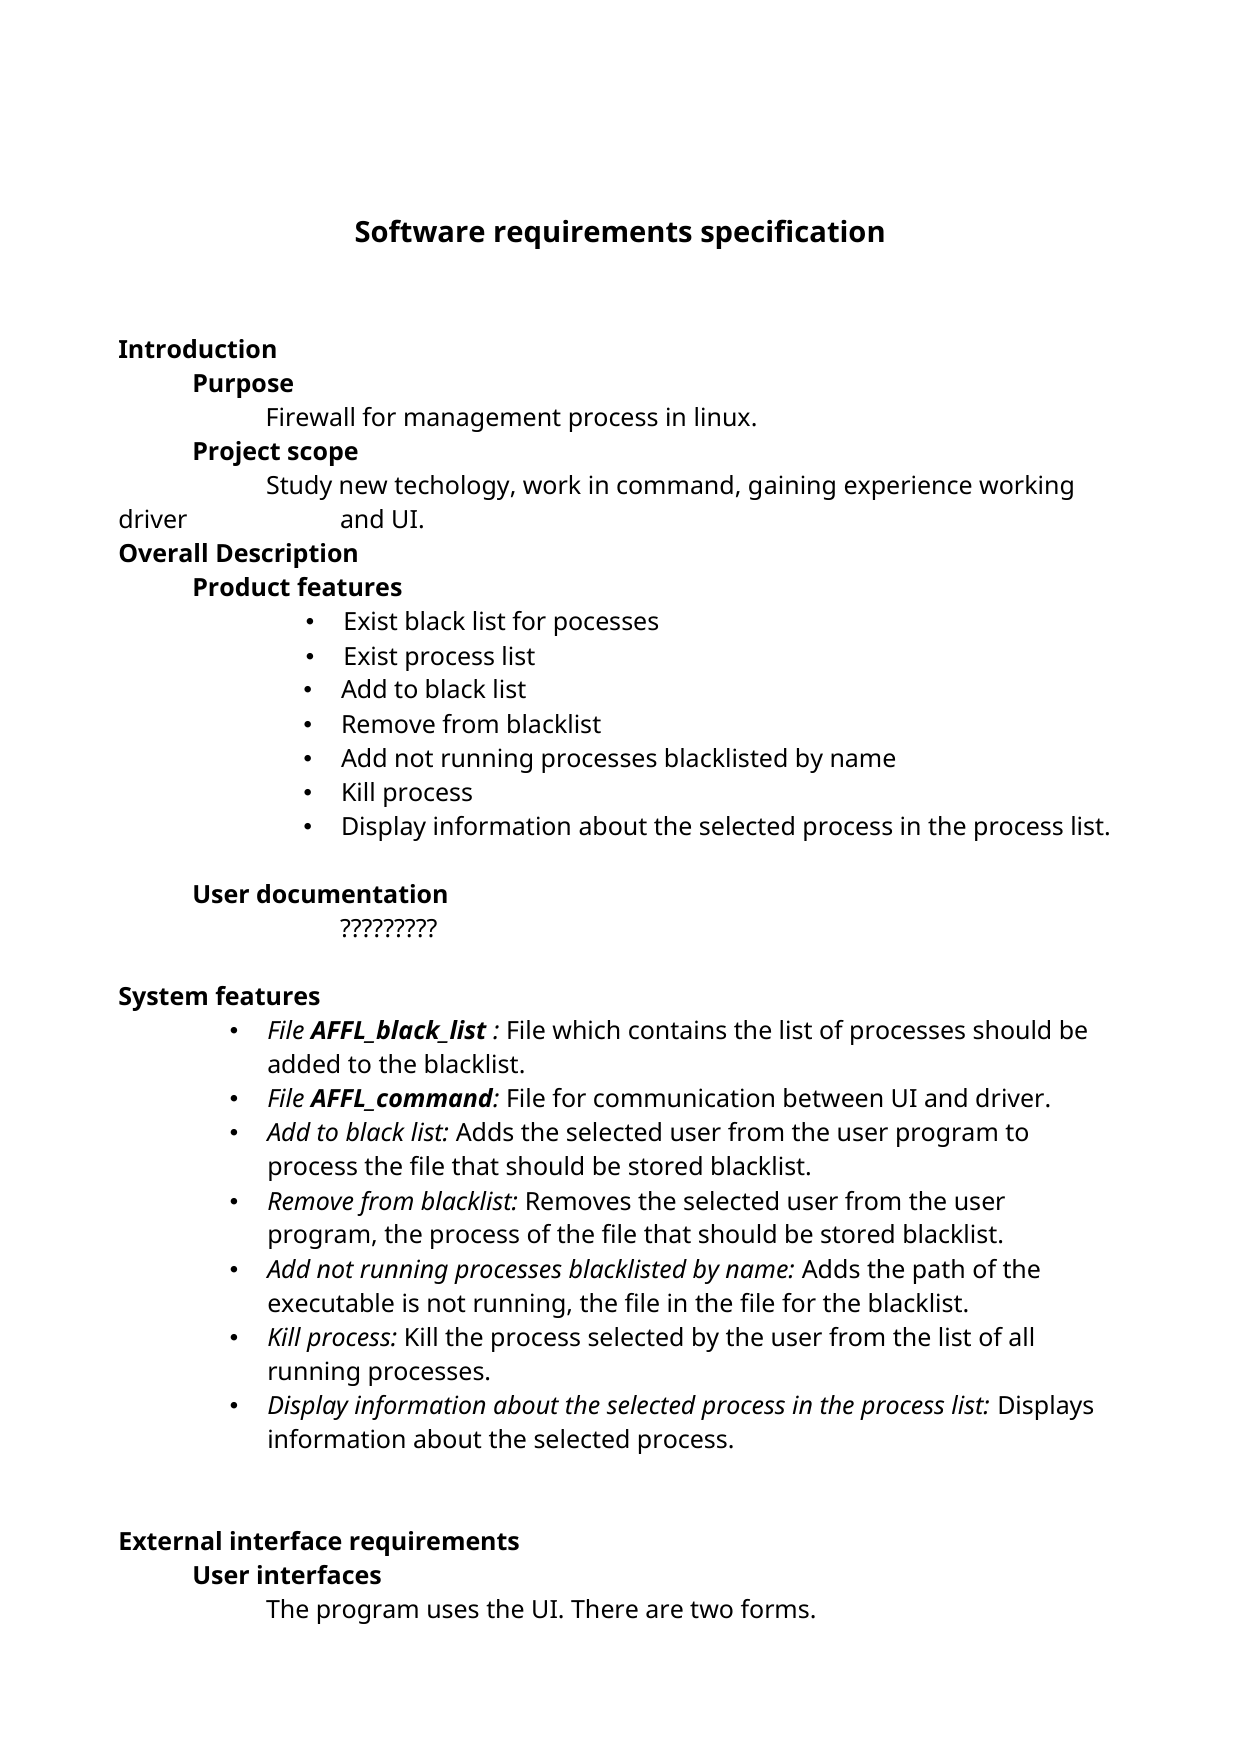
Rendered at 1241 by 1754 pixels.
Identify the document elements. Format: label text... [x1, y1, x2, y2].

list Exist process list [306, 638, 1122, 672]
text Study new techology, work in command, gaining experience working driver and UI. [118, 468, 1122, 536]
text The program uses the UI. There are two forms. [118, 1592, 1122, 1626]
list Display information about the selected process in the process list. [303, 808, 1122, 842]
list Kill process: Kill the process selected by the user from the list of all running processes. [229, 1319, 1122, 1387]
text ????????? [118, 911, 1122, 945]
list File AFFL_command: File for communication between UI and driver. [229, 1081, 1122, 1115]
list Add not running processes blacklisted by name: Adds the path of the executable is not running, the file in the file for the blacklist. [229, 1251, 1122, 1319]
text User interfaces [118, 1558, 1122, 1592]
subtitle Software requirements specification [118, 211, 1122, 251]
list Firewall for management process in linux. [236, 400, 1122, 434]
text Introduction [118, 332, 1122, 366]
text User documentation [118, 877, 1122, 911]
text Product features [118, 570, 1122, 604]
list File AFFL_black_list : File which contains the list of processes should be added to the blacklist. [229, 1013, 1122, 1081]
list Exist black list for pocesses [306, 604, 1122, 638]
list Display information about the selected process in the process list: Displays information about the selected process. [229, 1387, 1122, 1456]
list Kill process [303, 774, 1122, 808]
list Remove from blacklist [303, 706, 1122, 740]
text Purpose [118, 366, 1122, 400]
list Add to black list: Adds the selected user from the user program to process the file that should be stored blacklist. [229, 1115, 1122, 1183]
list Add to black list [303, 672, 1122, 706]
list Remove from blacklist: Removes the selected user from the user program, the process of the file that should be stored blacklist. [229, 1183, 1122, 1251]
text Project scope [118, 434, 1122, 468]
text External interface requirements [118, 1524, 1122, 1558]
text Overall Description [118, 536, 1122, 570]
list Add not running processes blacklisted by name [303, 740, 1122, 774]
text System features [118, 979, 1122, 1013]
